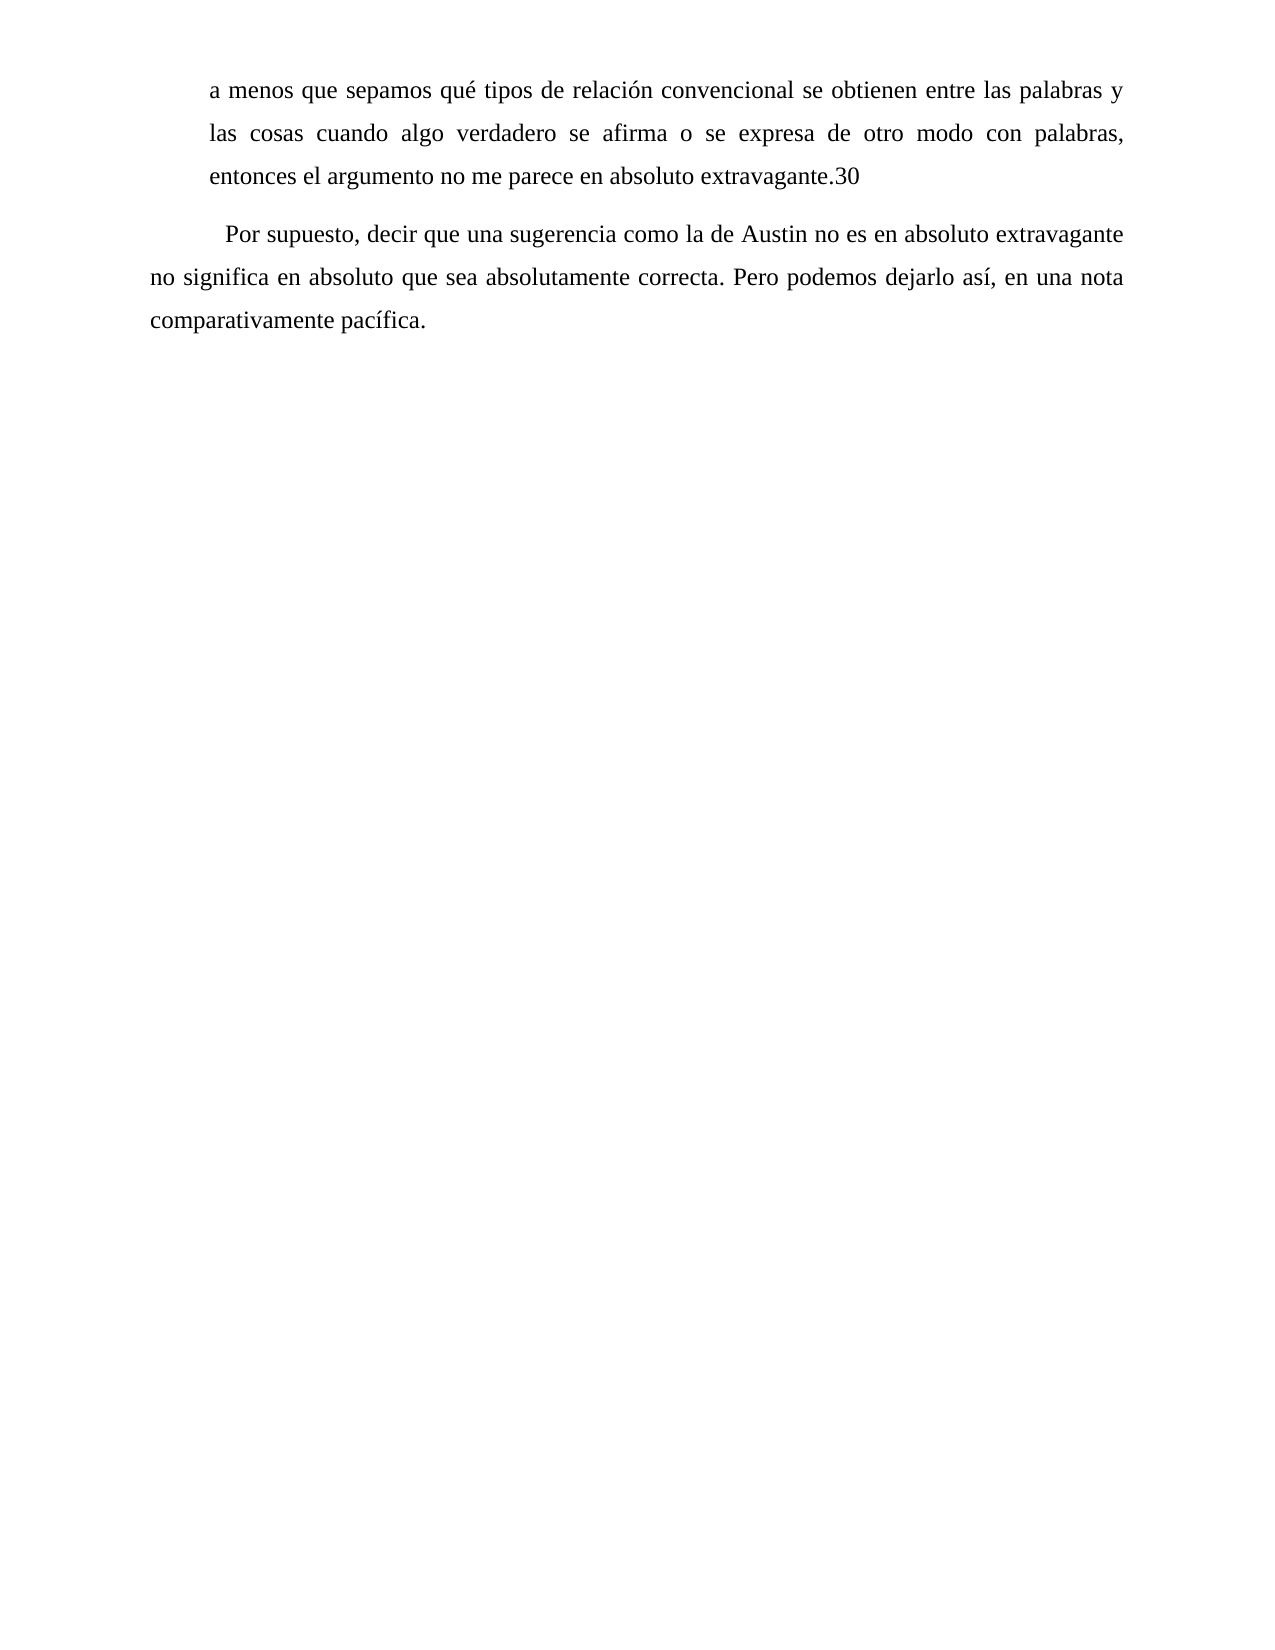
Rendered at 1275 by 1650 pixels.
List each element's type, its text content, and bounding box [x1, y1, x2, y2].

text a menos que sepamos qué tipos de relación convencional se obtienen entre las palabras y las cosas cuando algo verdadero se afirma o se expresa de otro modo con palabras, entonces el argumento no me parece en absoluto extravagante.30 [209, 75, 1125, 190]
text Por supuesto, decir que una sugerencia como la de Austin no es en absoluto extravagante no significa en absoluto que sea absolutamente correcta. Pero podemos dejarlo así, en una nota comparativamente pacífica. [150, 219, 1125, 334]
